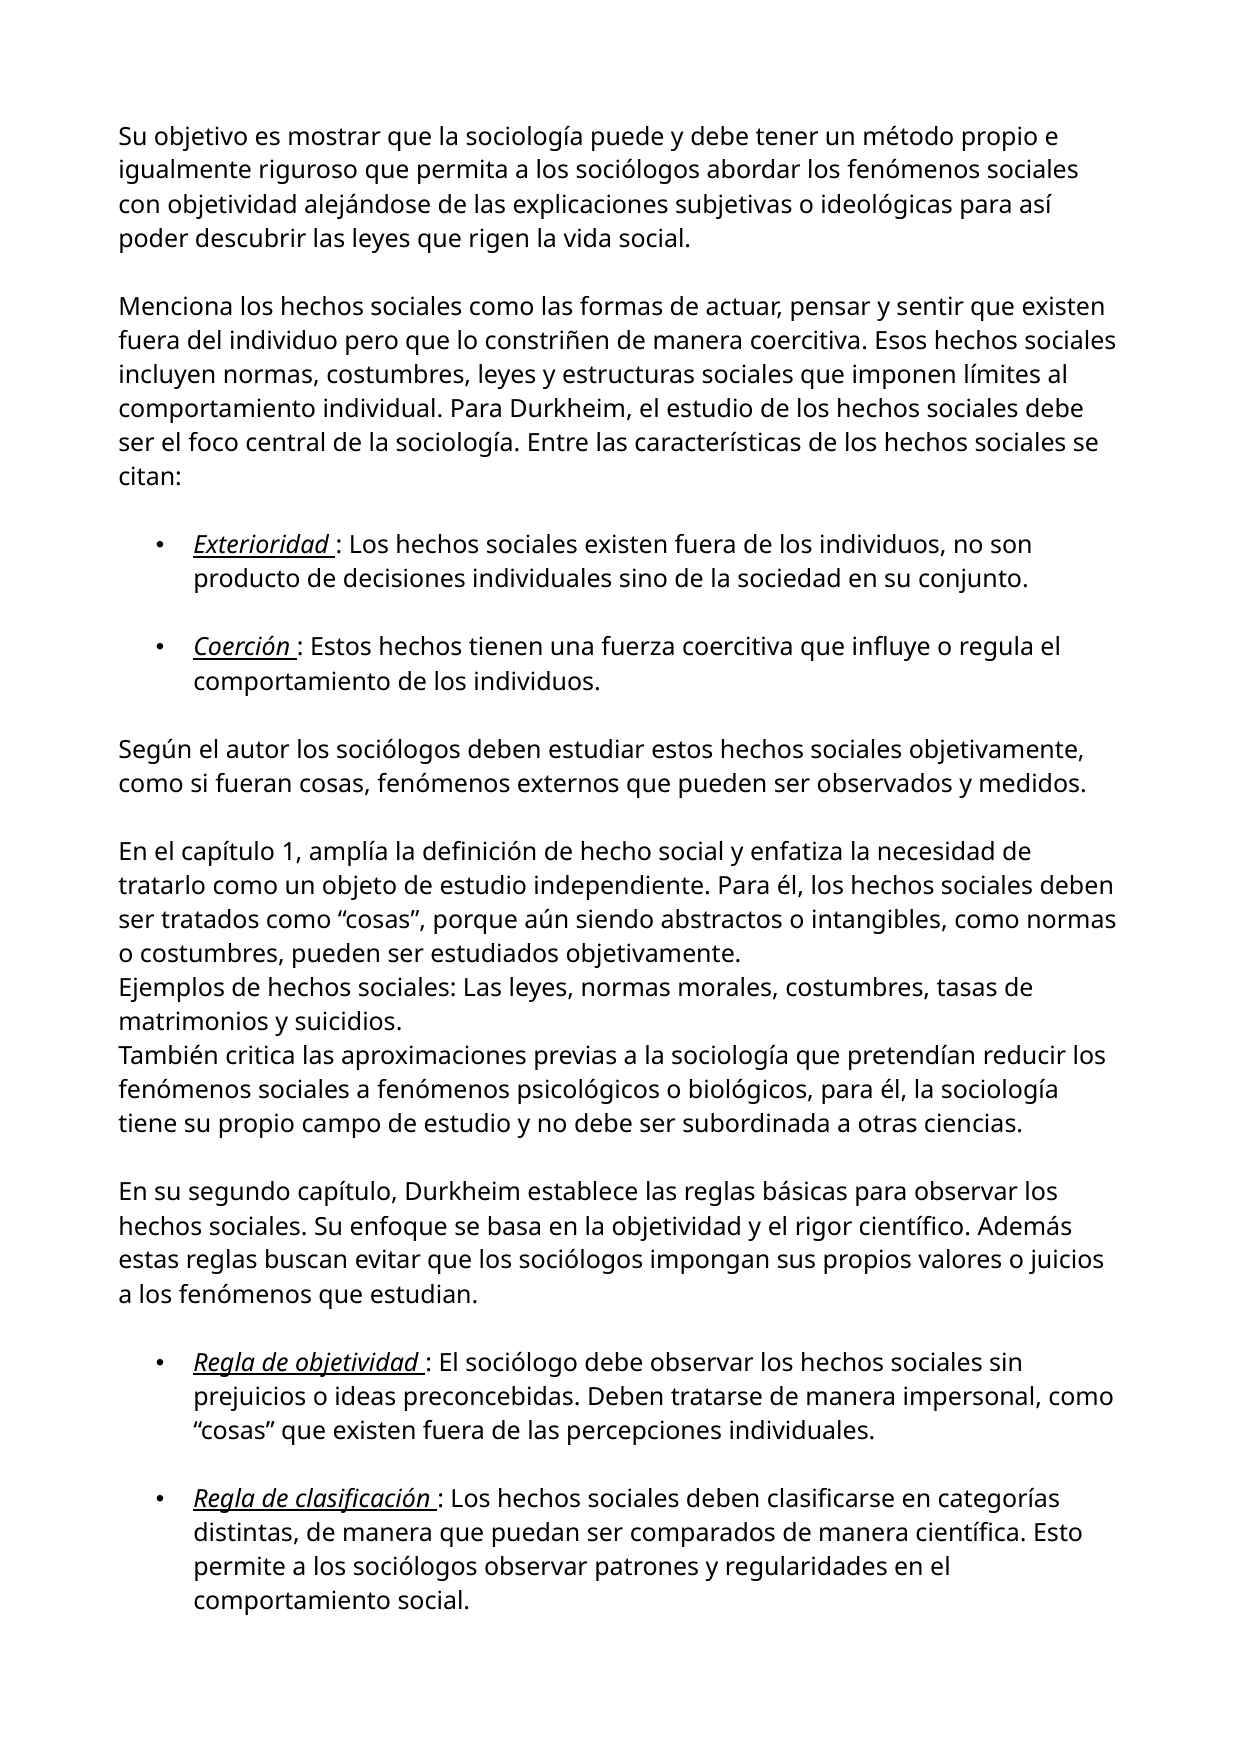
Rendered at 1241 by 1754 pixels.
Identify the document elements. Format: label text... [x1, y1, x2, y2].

list Regla de clasificación : Los hechos sociales deben clasificarse en categorías distintas, de manera que puedan ser comparados de manera científica. Esto permite a los sociólogos observar patrones y regularidades en el comportamiento social. [156, 1481, 1122, 1617]
text Menciona los hechos sociales como las formas de actuar, pensar y sentir que existen fuera del individuo pero que lo constriñen de manera coercitiva. Esos hechos sociales incluyen normas, costumbres, leyes y estructuras sociales que imponen límites al comportamiento individual. Para Durkheim, el estudio de los hechos sociales debe ser el foco central de la sociología. Entre las características de los hechos sociales se citan: [118, 288, 1122, 493]
text Su objetivo es mostrar que la sociología puede y debe tener un método propio e igualmente riguroso que permita a los sociólogos abordar los fenómenos sociales con objetividad alejándose de las explicaciones subjetivas o ideológicas para así poder descubrir las leyes que rigen la vida social. [118, 118, 1122, 254]
list Exterioridad : Los hechos sociales existen fuera de los individuos, no son producto de decisiones individuales sino de la sociedad en su conjunto. [156, 527, 1122, 629]
text Según el autor los sociólogos deben estudiar estos hechos sociales objetivamente, como si fueran cosas, fenómenos externos que pueden ser observados y medidos. [118, 731, 1122, 799]
text En el capítulo 1, amplía la definición de hecho social y enfatiza la necesidad de tratarlo como un objeto de estudio independiente. Para él, los hechos sociales deben ser tratados como “cosas”, porque aún siendo abstractos o intangibles, como normas o costumbres, pueden ser estudiados objetivamente. [118, 833, 1122, 970]
text También critica las aproximaciones previas a la sociología que pretendían reducir los fenómenos sociales a fenómenos psicológicos o biológicos, para él, la sociología tiene su propio campo de estudio y no debe ser subordinada a otras ciencias. [118, 1038, 1122, 1140]
text En su segundo capítulo, Durkheim establece las reglas básicas para observar los hechos sociales. Su enfoque se basa en la objetividad y el rigor científico. Además estas reglas buscan evitar que los sociólogos impongan sus propios valores o juicios a los fenómenos que estudian. [118, 1174, 1122, 1310]
list Coerción : Estos hechos tienen una fuerza coercitiva que influye o regula el comportamiento de los individuos. [156, 629, 1122, 731]
list Regla de objetividad : El sociólogo debe observar los hechos sociales sin prejuicios o ideas preconcebidas. Deben tratarse de manera impersonal, como “cosas” que existen fuera de las percepciones individuales. [156, 1344, 1122, 1481]
text Ejemplos de hechos sociales: Las leyes, normas morales, costumbres, tasas de matrimonios y suicidios. [118, 970, 1122, 1038]
